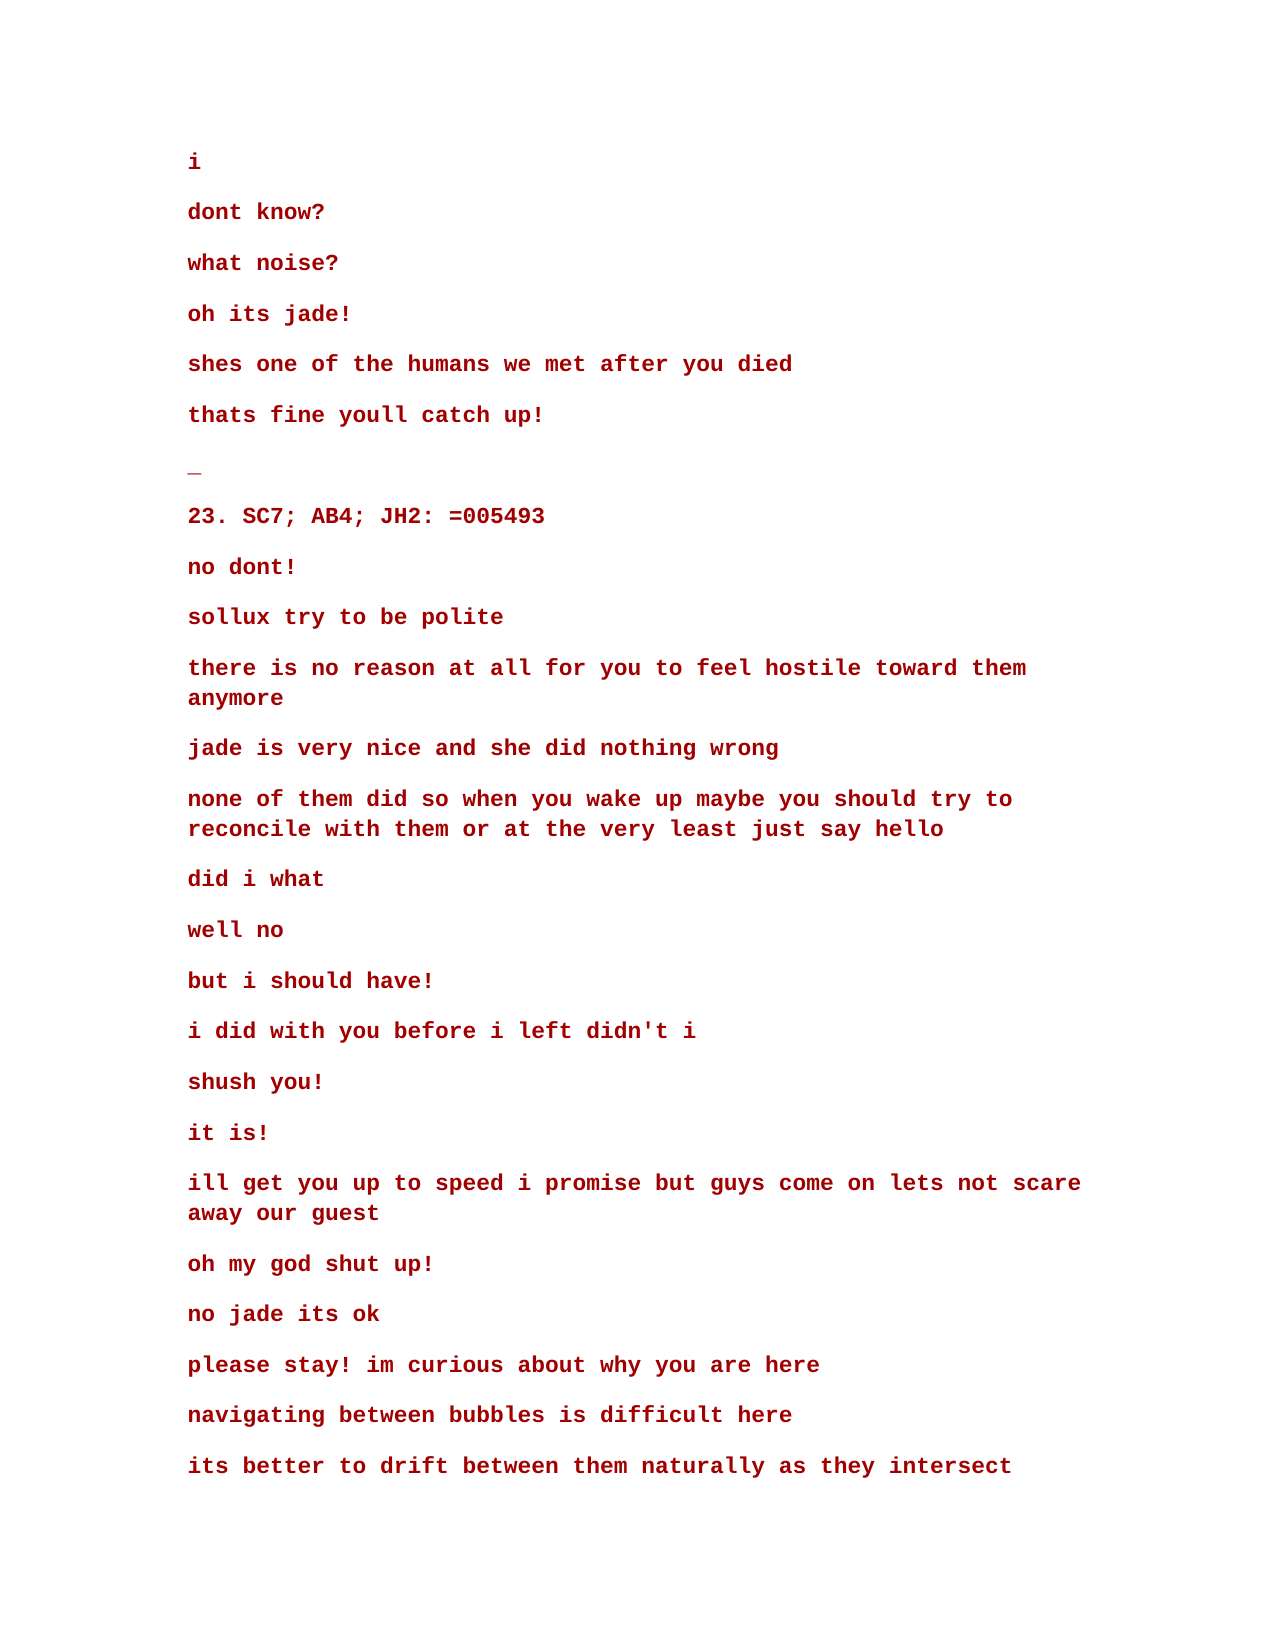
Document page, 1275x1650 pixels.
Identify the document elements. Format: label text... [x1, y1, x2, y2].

text i [187, 150, 1087, 176]
text shush you! [187, 1070, 1087, 1096]
text navigating between bubbles is difficult here [187, 1404, 1087, 1430]
text it is! [187, 1121, 1087, 1147]
text did i what [187, 868, 1087, 894]
text ill get you up to speed i promise but guys come on lets not scare away our guest [187, 1171, 1087, 1227]
text 23. SC7; AB4; JH2: =005493 [187, 504, 1087, 530]
text what noise? [187, 251, 1087, 277]
text no dont! [187, 555, 1087, 581]
text none of them did so when you wake up maybe you should try to reconcile with them or at the very least just say hello [187, 787, 1087, 843]
text i did with you before i left didn't i [187, 1019, 1087, 1046]
text its better to drift between them naturally as they intersect [187, 1454, 1087, 1480]
text well no [187, 918, 1087, 944]
text shes one of the humans we met after you died [187, 352, 1087, 378]
text dont know? [187, 201, 1087, 227]
text sollux try to be polite [187, 606, 1087, 632]
text there is no reason at all for you to feel hostile toward them anymore [187, 656, 1087, 712]
text no jade its ok [187, 1302, 1087, 1328]
text oh its jade! [187, 302, 1087, 328]
text thats fine youll catch up! [187, 403, 1087, 429]
text _ [187, 454, 1087, 480]
text jade is very nice and she did nothing wrong [187, 737, 1087, 763]
text but i should have! [187, 969, 1087, 995]
text please stay! im curious about why you are here [187, 1353, 1087, 1379]
text oh my god shut up! [187, 1252, 1087, 1278]
